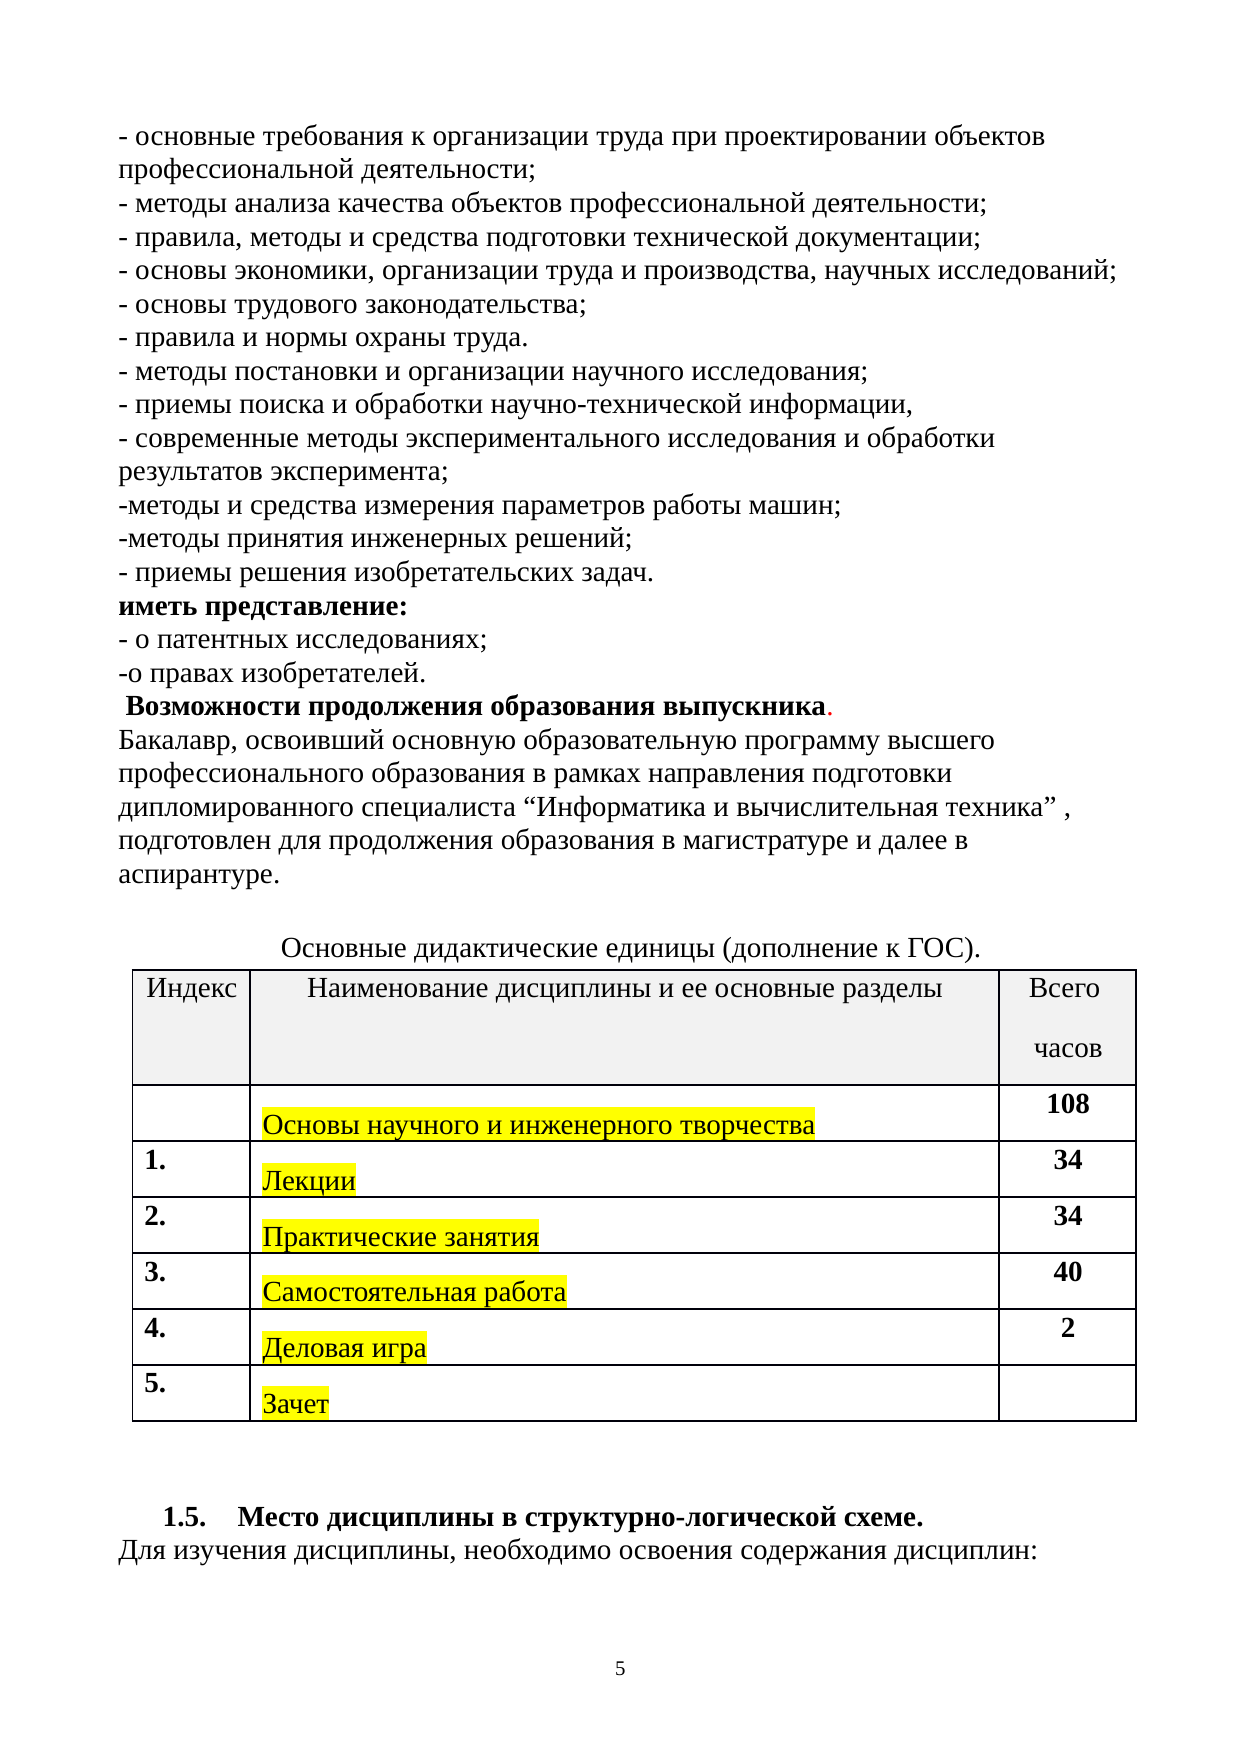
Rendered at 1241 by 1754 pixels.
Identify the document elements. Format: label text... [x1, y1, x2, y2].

table_cell Самостоятельная работа [251, 1254, 998, 1308]
table_cell 5. [133, 1366, 249, 1420]
table_cell [1000, 1366, 1135, 1420]
table_cell 2. [133, 1198, 249, 1252]
table_cell Основы научного и инженерного творчества [251, 1086, 998, 1140]
table_cell 4. [133, 1310, 249, 1364]
text иметь представление: [118, 588, 1122, 621]
table_header Индекс [133, 971, 249, 1084]
table_cell 34 [1000, 1142, 1135, 1196]
text - правила и нормы охраны труда. [118, 319, 1122, 353]
text Основные дидактические единицы (дополнение к ГОС). [281, 931, 1122, 964]
text Бакалавр, освоивший основную образовательную программу высшего [118, 722, 1122, 755]
text профессионального образования в рамках направления подготовки дипломированного специалиста “Информатика и вычислительная техника” , подготовлен для продолжения образования в магистратуре и далее в аспирантуре. [118, 755, 1122, 889]
text - правила, методы и средства подготовки технической документации; [118, 219, 1122, 252]
text - приемы решения изобретательских задач. [118, 554, 1122, 588]
table_cell 1. [133, 1142, 249, 1196]
table_cell Деловая игра [251, 1310, 998, 1364]
list Место дисциплины в структурно-логической схеме. [162, 1499, 1122, 1532]
text -методы и средства измерения параметров работы машин; [118, 487, 1122, 521]
text Возможности продолжения образования выпускника. [118, 688, 1122, 722]
table_cell 34 [1000, 1198, 1135, 1252]
text - основы экономики, организации труда и производства, научных исследований; [118, 252, 1122, 286]
table_cell 2 [1000, 1310, 1135, 1364]
text -о правах изобретателей. [118, 655, 1122, 688]
table_cell Практические занятия [251, 1198, 998, 1252]
text - основы трудового законодательства; [118, 286, 1122, 319]
table_cell 40 [1000, 1254, 1135, 1308]
text -методы принятия инженерных решений; [118, 521, 1122, 554]
text - методы постановки и организации научного исследования; - приемы поиска и обработки научно-технической информации, - современные методы экспериментального исследования и обработки результатов эксперимента; [118, 353, 1122, 487]
table_cell Зачет [251, 1366, 998, 1420]
table_cell 108 [1000, 1086, 1135, 1140]
table_cell 3. [133, 1254, 249, 1308]
table_cell [133, 1086, 249, 1140]
text Для изучения дисциплины, необходимо освоения содержания дисциплин: [118, 1532, 1122, 1566]
table_header Наименование дисциплины и ее основные разделы [251, 971, 998, 1084]
text - о патентных исследованиях; [118, 621, 1122, 655]
table_header Всего часов [1000, 971, 1135, 1084]
text - методы анализа качества объектов профессиональной деятельности; [118, 185, 1122, 219]
table_cell Лекции [251, 1142, 998, 1196]
text - основные требования к организации труда при проектировании объектов профессиональной деятельности; [118, 118, 1122, 185]
